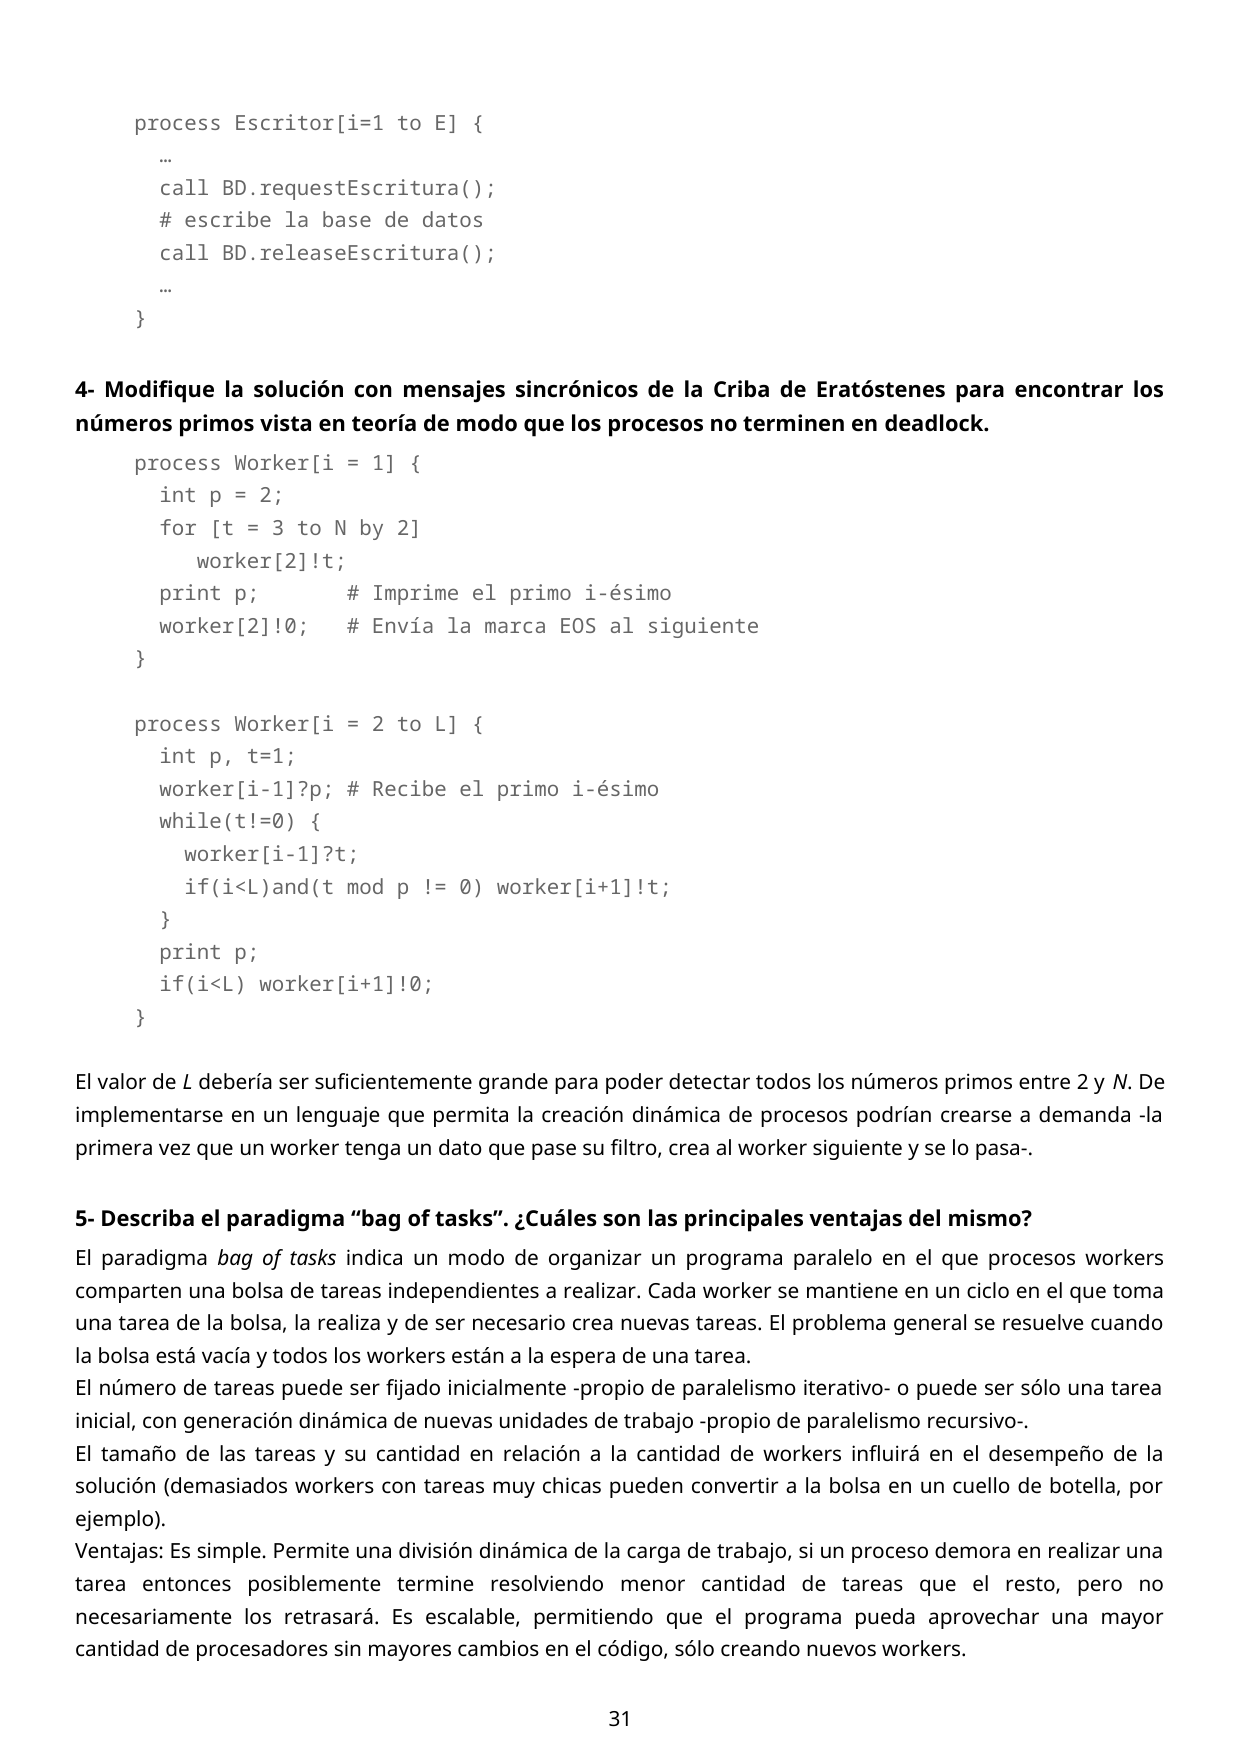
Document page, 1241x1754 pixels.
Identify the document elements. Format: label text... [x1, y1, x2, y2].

text … [134, 271, 1165, 299]
text while(t!=0) { [134, 807, 1165, 835]
text if(i<L)and(t mod p != 0) worker[i+1]!t; [134, 872, 1165, 900]
text int p, t=1; [134, 741, 1165, 770]
text process Worker[i = 2 to L] { [134, 709, 1165, 737]
text Ventajas: Es simple. Permite una división dinámica de la carga de trabajo, si un proceso demora en realizar una tarea entonces posiblemente termine resolviendo menor cantidad de tareas que el resto, pero no necesariamente los retrasará. Es escalable, permitiendo que el programa pueda aprovechar una mayor cantidad de procesadores sin mayores cambios en el código, sólo creando nuevos workers. [75, 1537, 1165, 1663]
text worker[i-1]?p; # Recibe el primo i-ésimo [134, 774, 1165, 802]
text El valor de L debería ser suficientemente grande para poder detectar todos los números primos entre 2 y N. De implementarse en un lenguaje que permita la creación dinámica de procesos podrían crearse a demanda -la primera vez que un worker tenga un dato que pase su filtro, crea al worker siguiente y se lo pasa-. [75, 1067, 1165, 1161]
text worker[2]!t; [134, 546, 1165, 574]
text process Escritor[i=1 to E] { [134, 108, 1165, 136]
text } [134, 303, 1165, 332]
text … [134, 140, 1165, 169]
text El número de tareas puede ser fijado inicialmente -propio de paralelismo iterativo- o puede ser sólo una tarea inicial, con generación dinámica de nuevas unidades de trabajo -propio de paralelismo recursivo-. [75, 1373, 1165, 1434]
text if(i<L) worker[i+1]!0; [134, 969, 1165, 998]
text worker[i-1]?t; [134, 839, 1165, 868]
text El tamaño de las tareas y su cantidad en relación a la cantidad de workers influirá en el desempeño de la solución (demasiados workers con tareas muy chicas pueden convertir a la bolsa en un cuello de botella, por ejemplo). [75, 1439, 1165, 1532]
text print p; [134, 937, 1165, 965]
text call BD.requestEscritura(); [134, 173, 1165, 201]
text } [134, 904, 1165, 933]
subtitle 4- Modifique la solución con mensajes sincrónicos de la Criba de Eratóstenes para encontrar los números primos vista en teoría de modo que los procesos no terminen en deadlock. [75, 374, 1165, 438]
text for [t = 3 to N by 2] [134, 513, 1165, 542]
text int p = 2; [134, 481, 1165, 509]
text worker[2]!0; # Envía la marca EOS al siguiente [134, 611, 1165, 639]
text } [134, 643, 1165, 672]
text process Worker[i = 1] { [134, 448, 1165, 476]
text # escribe la base de datos [134, 205, 1165, 234]
text } [134, 1002, 1165, 1031]
text call BD.releaseEscritura(); [134, 238, 1165, 266]
text print p; # Imprime el primo i-ésimo [134, 578, 1165, 607]
text El paradigma bag of tasks indica un modo de organizar un programa paralelo en el que procesos workers comparten una bolsa de tareas independientes a realizar. Cada worker se mantiene en un ciclo en el que toma una tarea de la bolsa, la realiza y de ser necesario crea nuevas tareas. El problema general se resuelve cuando la bolsa está vacía y todos los workers están a la espera de una tarea. [75, 1243, 1165, 1369]
subtitle 5- Describa el paradigma “bag of tasks”. ¿Cuáles son las principales ventajas del mismo? [75, 1203, 1165, 1233]
